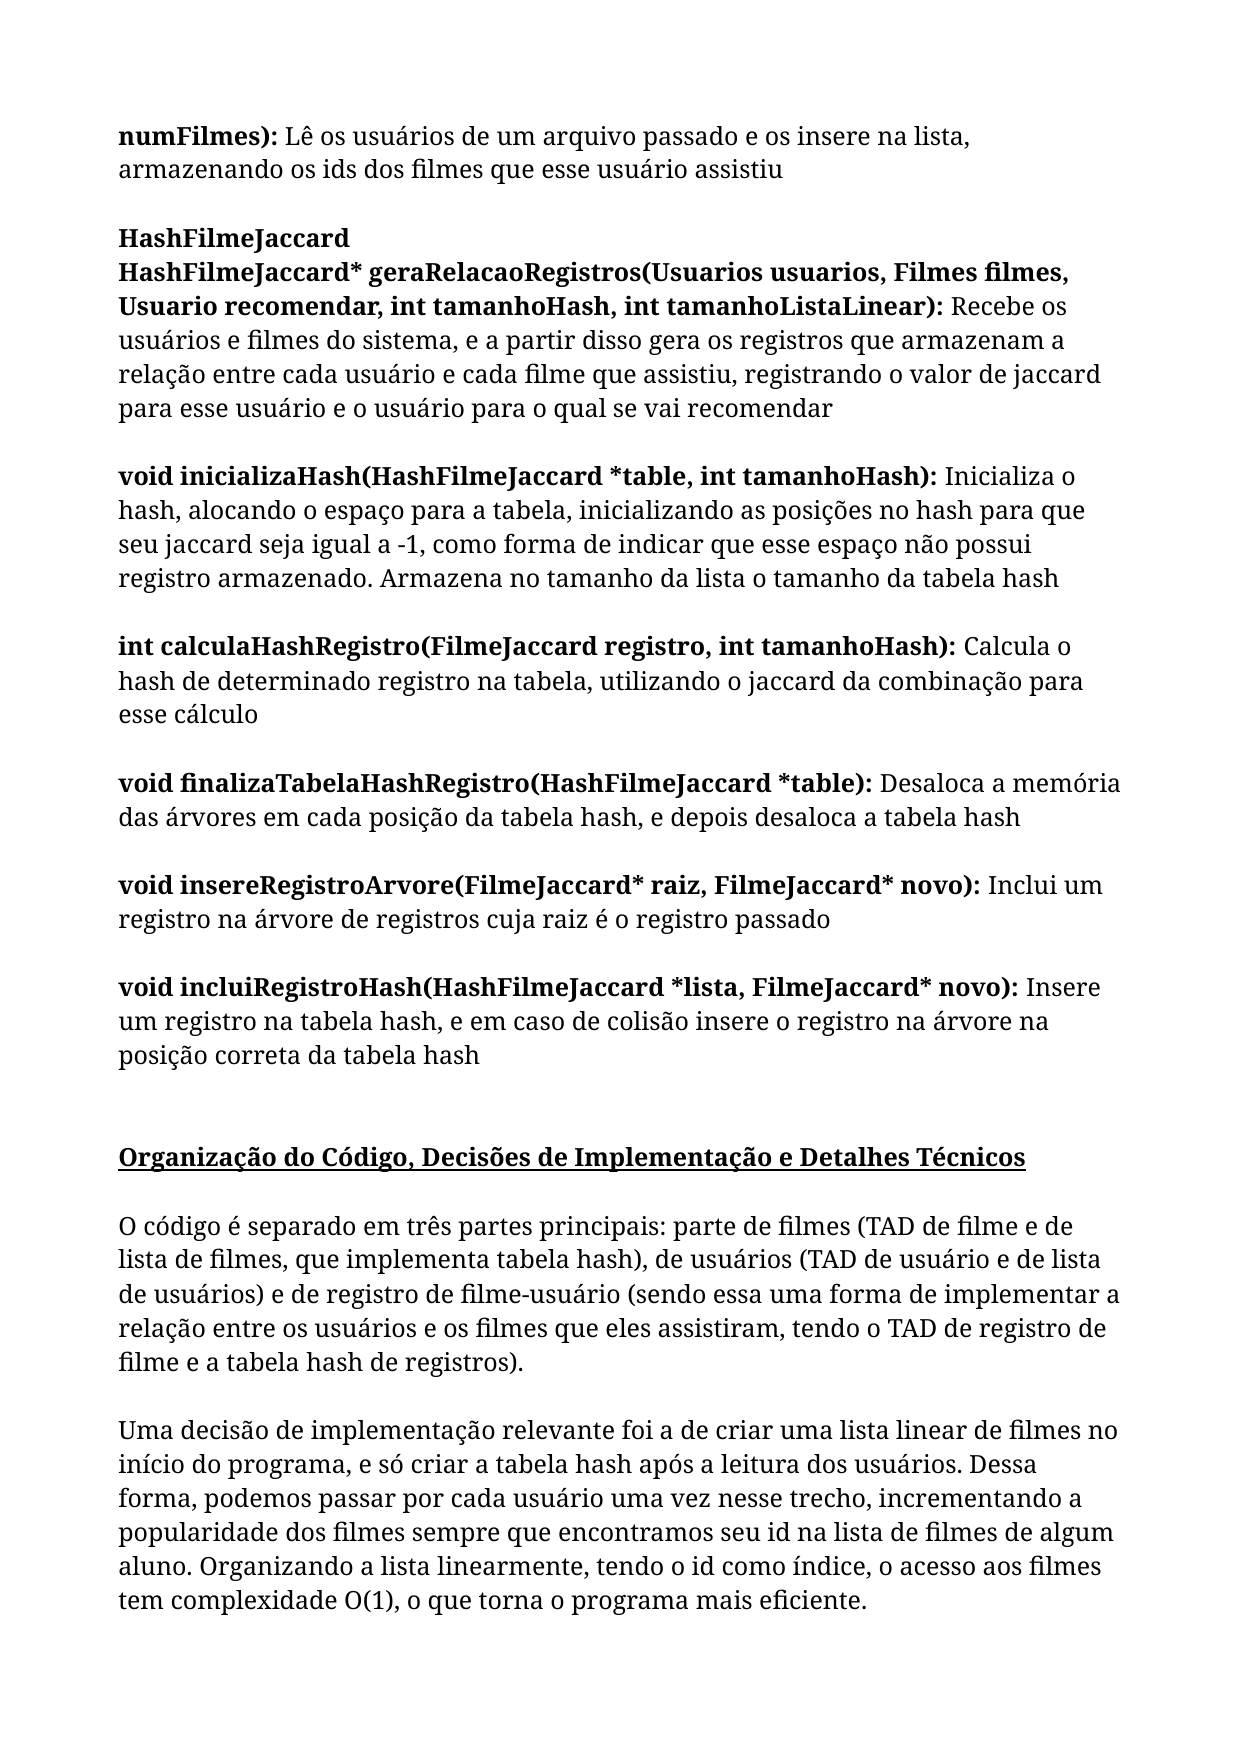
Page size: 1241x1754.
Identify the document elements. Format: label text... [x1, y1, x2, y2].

text Organização do Código, Decisões de Implementação e Detalhes Técnicos [118, 1140, 1122, 1174]
text void insereRegistroArvore(FilmeJaccard* raiz, FilmeJaccard* novo): Inclui um registro na árvore de registros cuja raiz é o registro passado [118, 867, 1122, 936]
text void finalizaTabelaHashRegistro(HashFilmeJaccard *table): Desaloca a memória das árvores em cada posição da tabela hash, e depois desaloca a tabela hash [118, 765, 1122, 833]
text numFilmes): Lê os usuários de um arquivo passado e os insere na lista, armazenando os ids dos filmes que esse usuário assistiu [118, 118, 1122, 186]
text int calculaHashRegistro(FilmeJaccard registro, int tamanhoHash): Calcula o hash de determinado registro na tabela, utilizando o jaccard da combinação para esse cálculo [118, 629, 1122, 731]
text void incluiRegistroHash(HashFilmeJaccard *lista, FilmeJaccard* novo): Insere um registro na tabela hash, e em caso de colisão insere o registro na árvore na posição correta da tabela hash [118, 970, 1122, 1072]
text HashFilmeJaccard* geraRelacaoRegistros(Usuarios usuarios, Filmes filmes, Usuario recomendar, int tamanhoHash, int tamanhoListaLinear): Recebe os usuários e filmes do sistema, e a partir disso gera os registros que armazenam a relação entre cada usuário e cada filme que assistiu, registrando o valor de jaccard para esse usuário e o usuário para o qual se vai recomendar [118, 254, 1122, 425]
text HashFilmeJaccard [118, 220, 1122, 254]
text Uma decisão de implementação relevante foi a de criar uma lista linear de filmes no início do programa, e só criar a tabela hash após a leitura dos usuários. Dessa forma, podemos passar por cada usuário uma vez nesse trecho, incrementando a popularidade dos filmes sempre que encontramos seu id na lista de filmes de algum aluno. Organizando a lista linearmente, tendo o id como índice, o acesso aos filmes tem complexidade O(1), o que torna o programa mais eficiente. [118, 1412, 1122, 1617]
text void inicializaHash(HashFilmeJaccard *table, int tamanhoHash): Inicializa o hash, alocando o espaço para a tabela, inicializando as posições no hash para que seu jaccard seja igual a -1, como forma de indicar que esse espaço não possui registro armazenado. Armazena no tamanho da lista o tamanho da tabela hash [118, 459, 1122, 595]
text O código é separado em três partes principais: parte de filmes (TAD de filme e de lista de filmes, que implementa tabela hash), de usuários (TAD de usuário e de lista de usuários) e de registro de filme-usuário (sendo essa uma forma de implementar a relação entre os usuários e os filmes que eles assistiram, tendo o TAD de registro de filme e a tabela hash de registros). [118, 1208, 1122, 1378]
